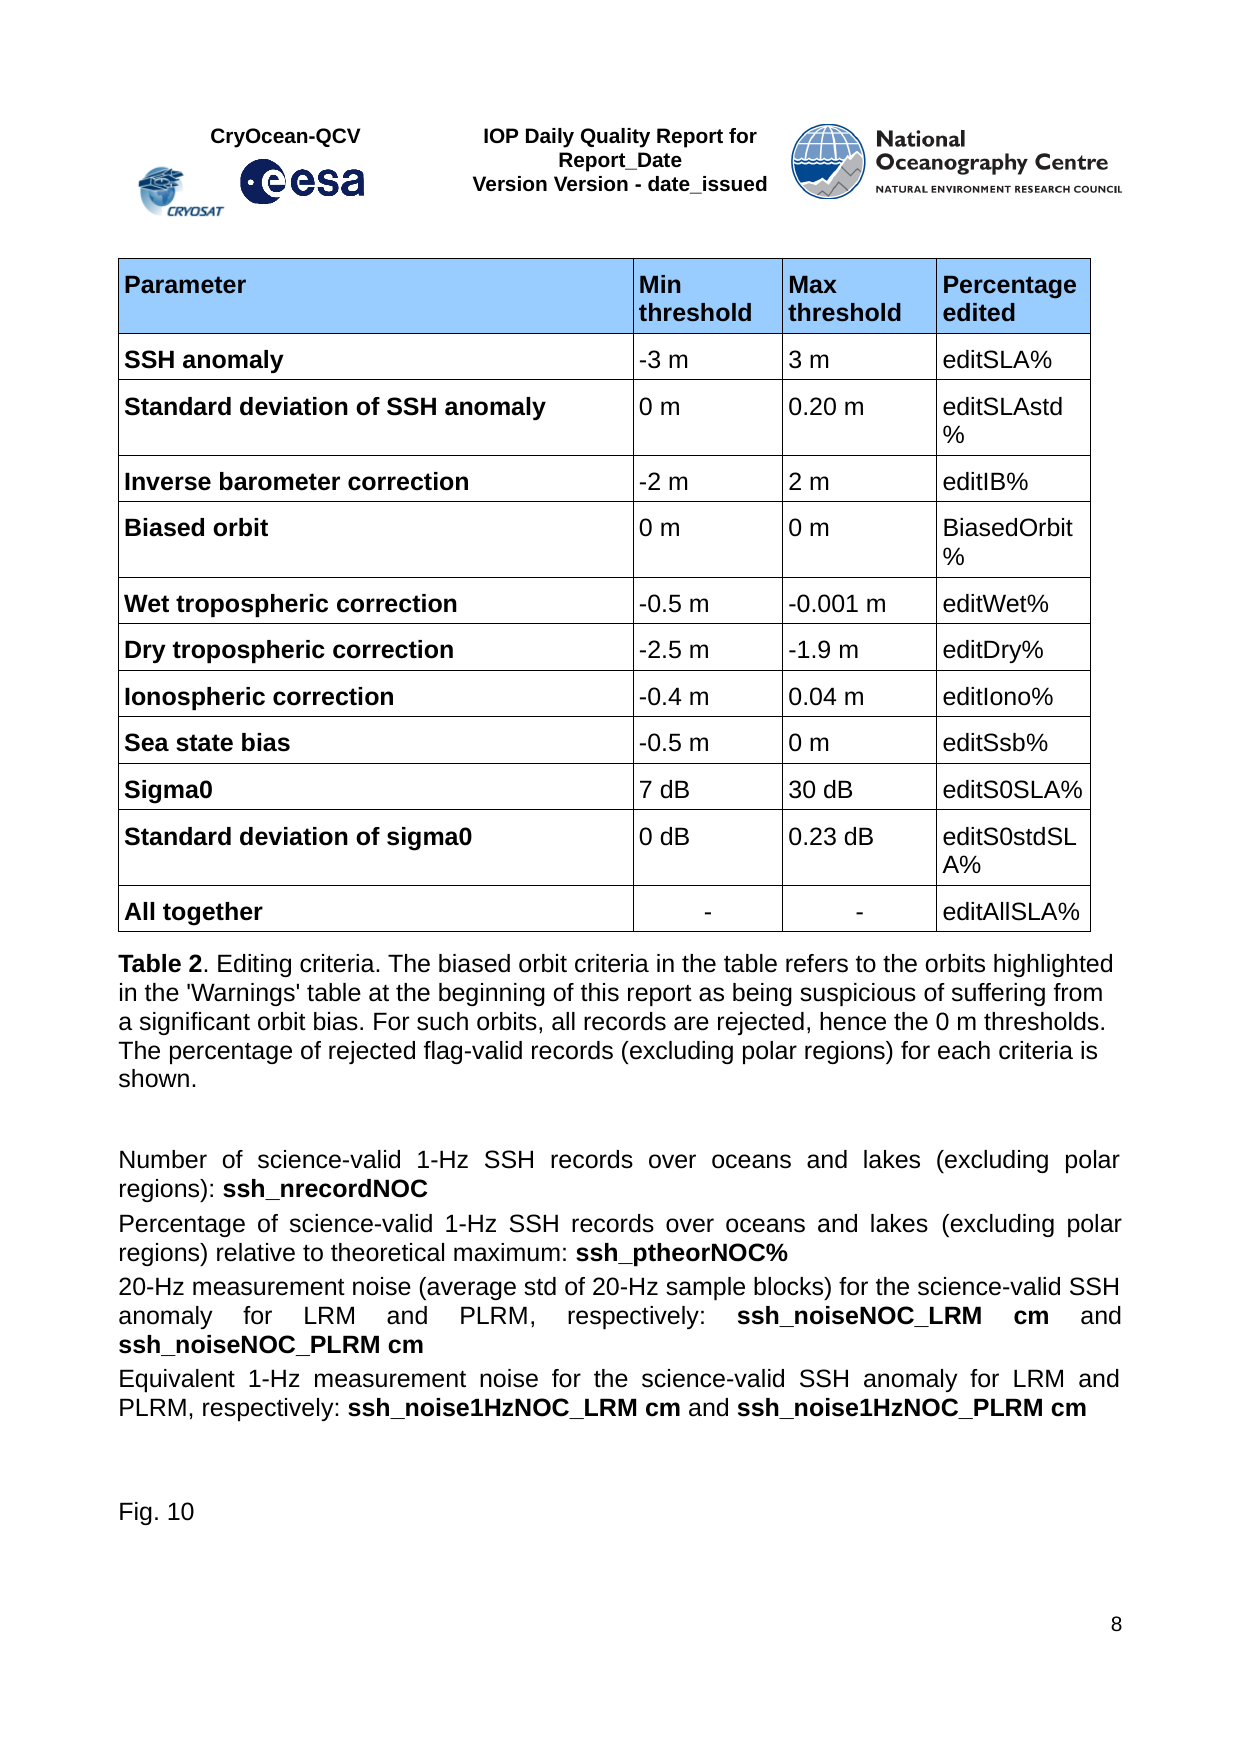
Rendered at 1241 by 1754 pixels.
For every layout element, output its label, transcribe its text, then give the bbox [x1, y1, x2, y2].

table_cell -0.001 m [783, 578, 936, 623]
table_cell -3 m [634, 334, 782, 379]
table_cell 0 m [783, 717, 936, 763]
table_cell 0 m [783, 502, 936, 577]
text Equivalent 1-Hz measurement noise for the science-valid SSH anomaly for LRM and PLRM, respectively: ssh_noise1HzNOC_LRM cm and ssh_noise1HzNOC_PLRM cm [118, 1364, 1122, 1422]
table_cell editSLA% [937, 334, 1090, 379]
table_cell 0 m [634, 502, 782, 577]
table_cell -2.5 m [634, 624, 782, 670]
table_cell Ionospheric correction [119, 671, 633, 716]
picture [118, 159, 364, 224]
table_cell 3 m [783, 334, 936, 379]
table_cell All together [119, 886, 633, 931]
table_cell -2 m [634, 456, 782, 501]
table_cell BiasedOrbit% [937, 502, 1090, 577]
table_cell editS0stdSLA% [937, 810, 1090, 885]
table_cell -0.4 m [634, 671, 782, 716]
table_cell editIB% [937, 456, 1090, 501]
table_header Parameter [119, 259, 633, 333]
table_cell editWet% [937, 578, 1090, 623]
table_cell 0.04 m [783, 671, 936, 716]
table_cell SSH anomaly [119, 334, 633, 379]
table_cell 7 dB [634, 764, 782, 809]
table_cell 30 dB [783, 764, 936, 809]
table_cell - [634, 886, 782, 931]
table_cell editDry% [937, 624, 1090, 670]
text Table 2. Editing criteria. The biased orbit criteria in the table refers to the orbits highlighted in the 'Warnings' table at the beginning of this report as being suspicious of suffering from a significant orbit bias. For such orbits, all records are rejected, hence the 0 m thresholds. The percentage of rejected flag-valid records (excluding polar regions) for each criteria is shown. [118, 949, 1122, 1093]
table_cell 0 dB [634, 810, 782, 885]
table_cell Wet tropospheric correction [119, 578, 633, 623]
table_cell editSLAstd% [937, 380, 1090, 455]
table_header Max threshold [783, 259, 936, 333]
table_cell Standard deviation of sigma0 [119, 810, 633, 885]
table_cell Sea state bias [119, 717, 633, 763]
text Number of science-valid 1-Hz SSH records over oceans and lakes (excluding polar regions): ssh_nrecordNOC [118, 1145, 1122, 1203]
text 20-Hz measurement noise (average std of 20-Hz sample blocks) for the science-valid SSH anomaly for LRM and PLRM, respectively: ssh_noiseNOC_LRM cm and ssh_noiseNOC_PLRM cm [118, 1272, 1122, 1358]
text Fig. 10 [118, 1497, 1122, 1526]
table_header Min threshold [634, 259, 782, 333]
table_cell editIono% [937, 671, 1090, 716]
table_cell Standard deviation of SSH anomaly [119, 380, 633, 455]
table_cell Sigma0 [119, 764, 633, 809]
table_cell -1.9 m [783, 624, 936, 670]
table_cell -0.5 m [634, 578, 782, 623]
table_cell 0.23 dB [783, 810, 936, 885]
table_cell editS0SLA% [937, 764, 1090, 809]
table_header Percentage edited [937, 259, 1090, 333]
table_cell editSsb% [937, 717, 1090, 763]
table_cell editAllSLA% [937, 886, 1090, 931]
table_cell 0 m [634, 380, 782, 455]
table_cell Dry tropospheric correction [119, 624, 633, 670]
table_cell 0.20 m [783, 380, 936, 455]
text Percentage of science-valid 1-Hz SSH records over oceans and lakes (excluding polar regions) relative to theoretical maximum: ssh_ptheorNOC% [118, 1209, 1122, 1266]
table_cell Inverse barometer correction [119, 456, 633, 501]
table_cell - [783, 886, 936, 931]
table_cell -0.5 m [634, 717, 782, 763]
table_cell Biased orbit [119, 502, 633, 577]
table_cell 2 m [783, 456, 936, 501]
